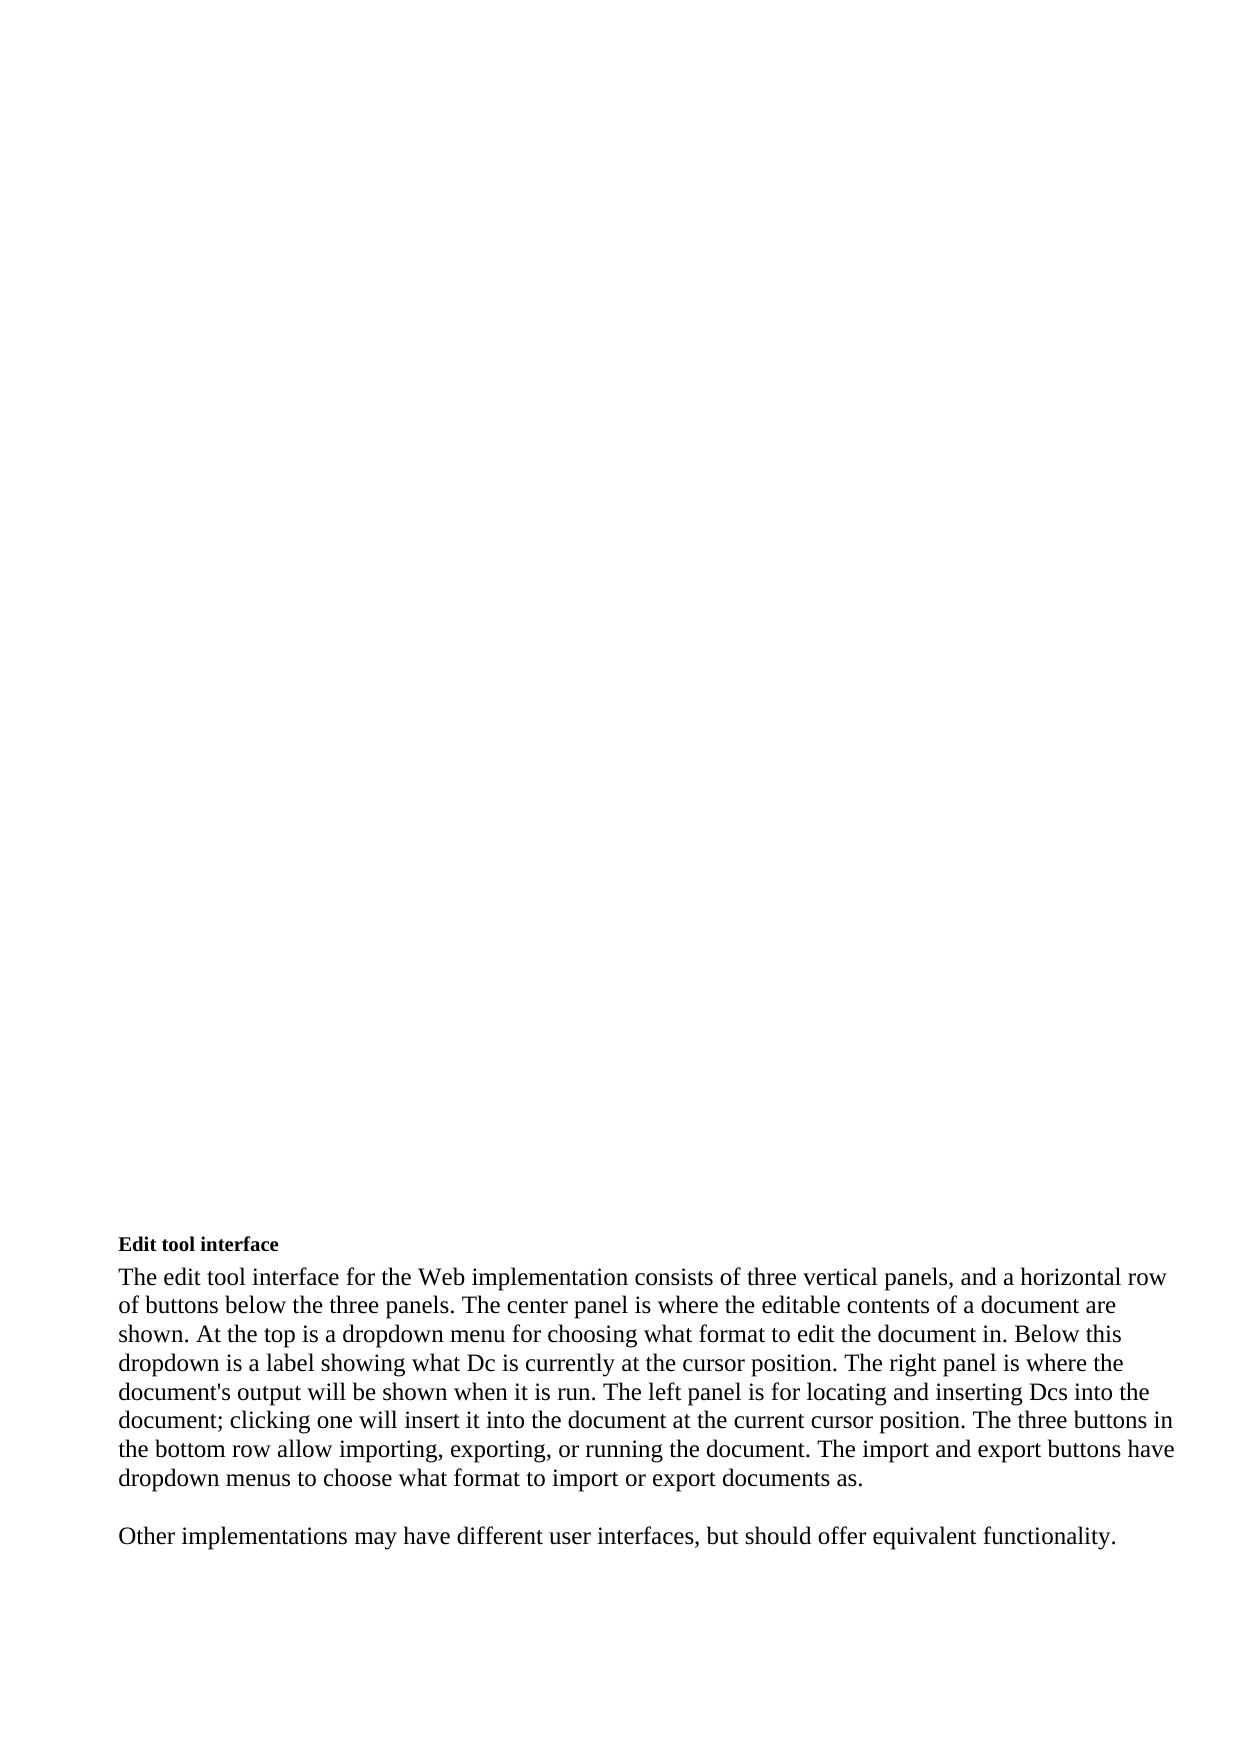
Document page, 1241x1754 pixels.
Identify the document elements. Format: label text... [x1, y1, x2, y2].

text Other implementations may have different user interfaces, but should offer equivalent functionality. [118, 1521, 1181, 1550]
subtitle Edit tool interface [118, 1231, 1181, 1256]
text [118, 59, 1181, 1189]
text The edit tool interface for the Web implementation consists of three vertical panels, and a horizontal row of buttons below the three panels. The center panel is where the editable contents of a document are shown. At the top is a dropdown menu for choosing what format to edit the document in. Below this dropdown is a label showing what Dc is currently at the cursor position. The right panel is where the document's output will be shown when it is run. The left panel is for locating and inserting Dcs into the document; clicking one will insert it into the document at the current cursor position. The three buttons in the bottom row allow importing, exporting, or running the document. The import and export buttons have dropdown menus to choose what format to import or export documents as. [118, 1262, 1181, 1492]
